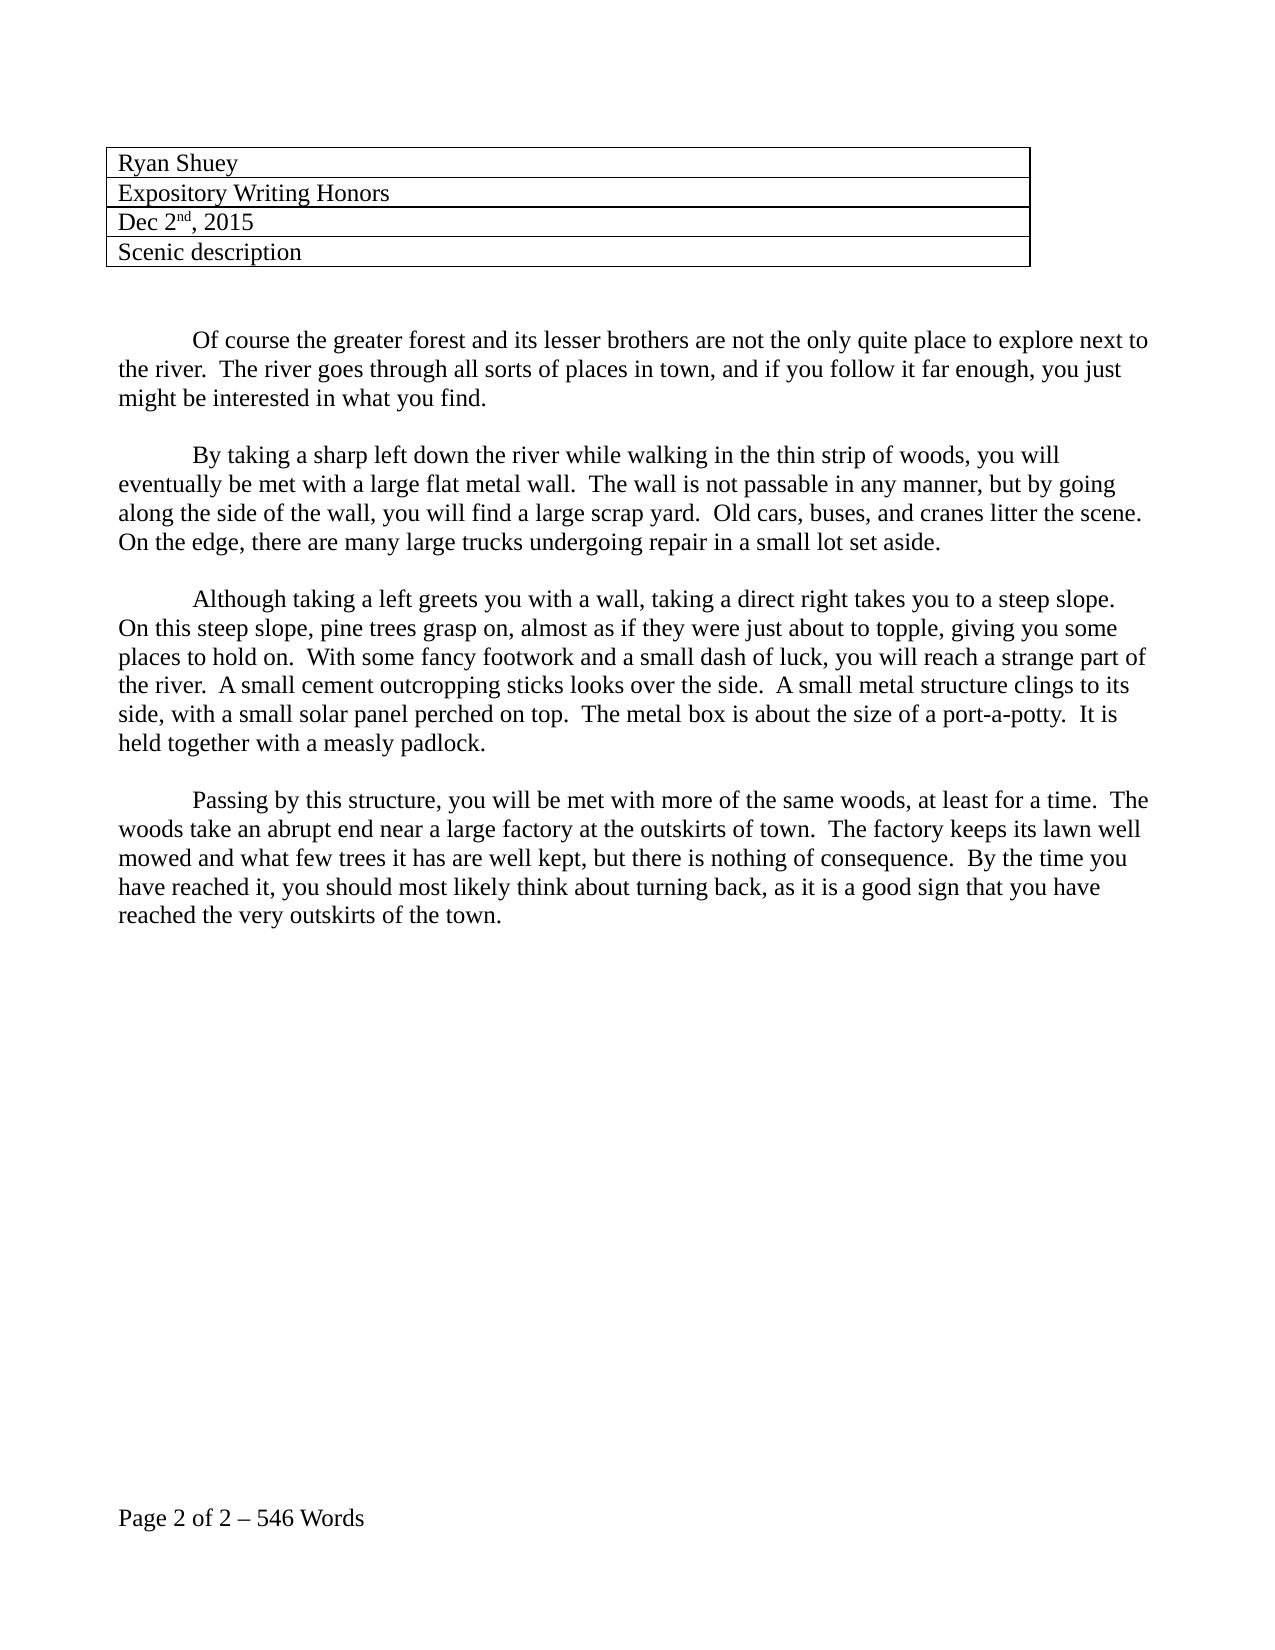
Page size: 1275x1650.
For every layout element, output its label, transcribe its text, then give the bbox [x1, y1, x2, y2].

text Of course the greater forest and its lesser brothers are not the only quite place to explore next to the river. The river goes through all sorts of places in town, and if you follow it far enough, you just might be interested in what you find. [118, 325, 1157, 412]
text Although taking a left greets you with a wall, taking a direct right takes you to a steep slope. On this steep slope, pine trees grasp on, almost as if they were just about to topple, giving you some places to hold on. With some fancy footwork and a small dash of luck, you will reach a strange part of the river. A small cement outcropping sticks looks over the side. A small metal structure clings to its side, with a small solar panel perched on top. The metal box is about the size of a port-a-potty. It is held together with a measly padlock. [118, 584, 1157, 757]
text By taking a sharp left down the river while walking in the thin strip of woods, you will eventually be met with a large flat metal wall. The wall is not passable in any manner, but by going along the side of the wall, you will find a large scrap yard. Old cars, buses, and cranes litter the scene. On the edge, there are many large trucks undergoing repair in a small lot set aside. [118, 440, 1157, 555]
text Passing by this structure, you will be met with more of the same woods, at least for a time. The woods take an abrupt end near a large factory at the outskirts of town. The factory keeps its lawn well mowed and what few trees it has are well kept, but there is nothing of consequence. By the time you have reached it, you should most likely think about turning back, as it is a good sign that you have reached the very outskirts of the town. [118, 785, 1157, 929]
